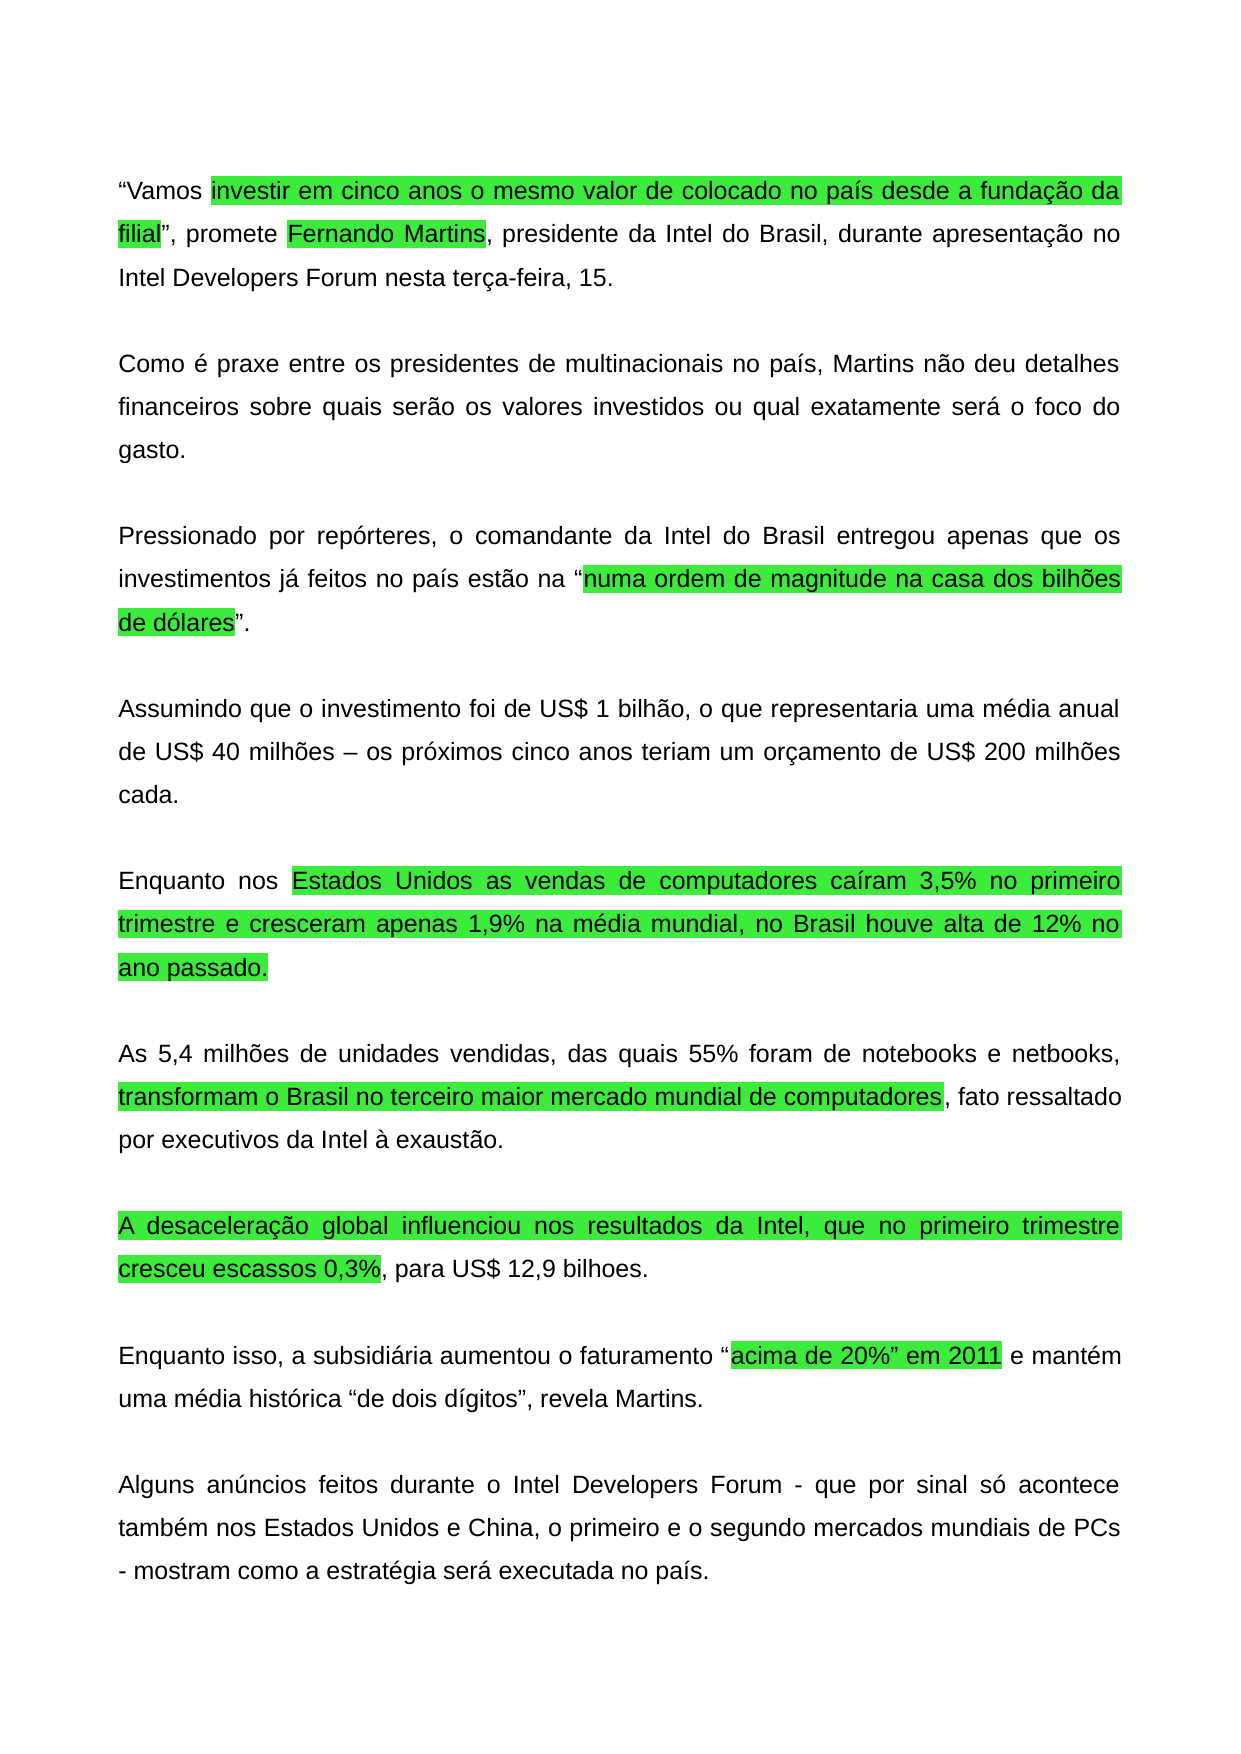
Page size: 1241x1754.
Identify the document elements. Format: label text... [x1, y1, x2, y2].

text Enquanto nos Estados Unidos as vendas de computadores caíram 3,5% no primeiro trimestre e cresceram apenas 1,9% na média mundial, no Brasil houve alta de 12% no ano passado. [118, 866, 1122, 981]
text “Vamos investir em cinco anos o mesmo valor de colocado no país desde a fundação da filial”, promete Fernando Martins, presidente da Intel do Brasil, durante apresentação no Intel Developers Forum nesta terça-feira, 15. [118, 176, 1122, 291]
text As 5,4 milhões de unidades vendidas, das quais 55% foram de notebooks e netbooks, transformam o Brasil no terceiro maior mercado mundial de computadores, fato ressaltado por executivos da Intel à exaustão. [118, 1039, 1122, 1154]
text Enquanto isso, a subsidiária aumentou o faturamento “acima de 20%” em 2011 e mantém uma média histórica “de dois dígitos”, revela Martins. [118, 1341, 1122, 1413]
text Pressionado por repórteres, o comandante da Intel do Brasil entregou apenas que os investimentos já feitos no país estão na “numa ordem de magnitude na casa dos bilhões de dólares”. [118, 521, 1122, 636]
text Assumindo que o investimento foi de US$ 1 bilhão, o que representaria uma média anual de US$ 40 milhões – os próximos cinco anos teriam um orçamento de US$ 200 milhões cada. [118, 694, 1122, 809]
text Como é praxe entre os presidentes de multinacionais no país, Martins não deu detalhes financeiros sobre quais serão os valores investidos ou qual exatamente será o foco do gasto. [118, 349, 1122, 464]
text Alguns anúncios feitos durante o Intel Developers Forum - que por sinal só acontece também nos Estados Unidos e China, o primeiro e o segundo mercados mundiais de PCs - mostram como a estratégia será executada no país. [118, 1427, 1122, 1585]
text A desaceleração global influenciou nos resultados da Intel, que no primeiro trimestre cresceu escassos 0,3%, para US$ 12,9 bilhoes. [118, 1211, 1122, 1283]
